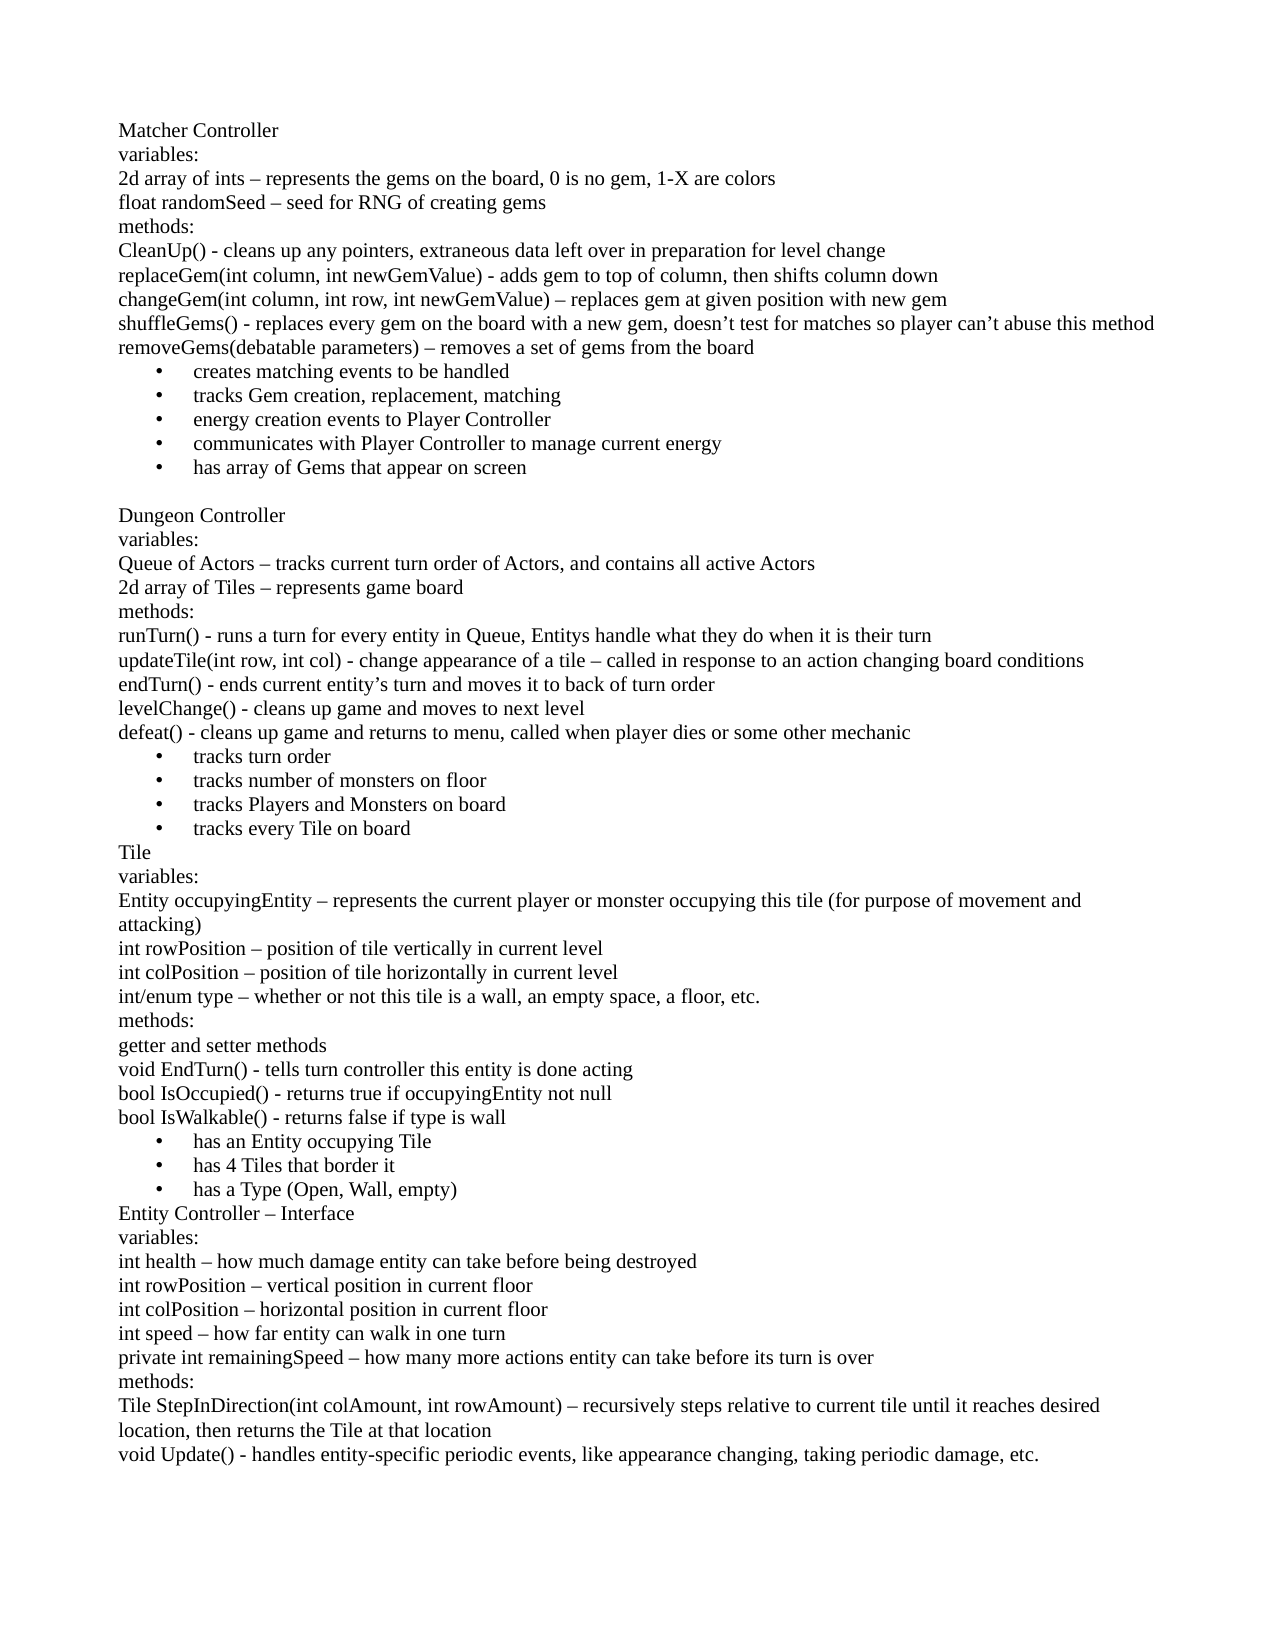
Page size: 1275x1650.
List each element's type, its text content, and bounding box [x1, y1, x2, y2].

text int rowPosition – position of tile vertically in current level [118, 936, 1157, 960]
text levelChange() - cleans up game and moves to next level [118, 696, 1157, 720]
text methods: [118, 214, 1157, 238]
text Dungeon Controller [118, 503, 1157, 527]
text int colPosition – position of tile horizontally in current level [118, 960, 1157, 984]
list tracks every Tile on board [156, 816, 1157, 840]
text variables: [118, 527, 1157, 551]
text 2d array of ints – represents the gems on the board, 0 is no gem, 1-X are colors [118, 166, 1157, 190]
text methods: [118, 599, 1157, 623]
text variables: [118, 142, 1157, 166]
text Matcher Controller [118, 118, 1157, 142]
list has an Entity occupying Tile [156, 1129, 1157, 1153]
list has a Type (Open, Wall, empty) [156, 1177, 1157, 1201]
text bool IsWalkable() - returns false if type is wall [118, 1105, 1157, 1129]
text int colPosition – horizontal position in current floor [118, 1297, 1157, 1321]
text 2d array of Tiles – represents game board [118, 575, 1157, 599]
text runTurn() - runs a turn for every entity in Queue, Entitys handle what they do when it is their turn [118, 623, 1157, 647]
text removeGems(debatable parameters) – removes a set of gems from the board [118, 335, 1157, 359]
text changeGem(int column, int row, int newGemValue) – replaces gem at given position with new gem [118, 287, 1157, 311]
list tracks number of monsters on floor [156, 768, 1157, 792]
text methods: [118, 1008, 1157, 1032]
text int health – how much damage entity can take before being destroyed [118, 1249, 1157, 1273]
text void Update() - handles entity-specific periodic events, like appearance changing, taking periodic damage, etc. [118, 1442, 1157, 1466]
list has 4 Tiles that border it [156, 1153, 1157, 1177]
text Tile [118, 840, 1157, 864]
text int rowPosition – vertical position in current floor [118, 1273, 1157, 1297]
list communicates with Player Controller to manage current energy [156, 431, 1157, 455]
text Entity occupyingEntity – represents the current player or monster occupying this tile (for purpose of movement and attacking) [118, 888, 1157, 936]
list energy creation events to Player Controller [156, 407, 1157, 431]
list tracks Players and Monsters on board [156, 792, 1157, 816]
text Tile StepInDirection(int colAmount, int rowAmount) – recursively steps relative to current tile until it reaches desired location, then returns the Tile at that location [118, 1393, 1157, 1442]
text int speed – how far entity can walk in one turn [118, 1321, 1157, 1345]
text updateTile(int row, int col) - change appearance of a tile – called in response to an action changing board conditions [118, 647, 1157, 672]
list creates matching events to be handled [156, 359, 1157, 383]
text private int remainingSpeed – how many more actions entity can take before its turn is over [118, 1345, 1157, 1369]
list tracks turn order [156, 744, 1157, 768]
list has array of Gems that appear on screen [156, 455, 1157, 479]
text int/enum type – whether or not this tile is a wall, an empty space, a floor, etc. [118, 984, 1157, 1008]
text float randomSeed – seed for RNG of creating gems [118, 190, 1157, 214]
text shuffleGems() - replaces every gem on the board with a new gem, doesn’t test for matches so player can’t abuse this method [118, 311, 1157, 335]
text defeat() - cleans up game and returns to menu, called when player dies or some other mechanic [118, 720, 1157, 744]
text CleanUp() - cleans up any pointers, extraneous data left over in preparation for level change [118, 238, 1157, 262]
text variables: [118, 1225, 1157, 1249]
text endTurn() - ends current entity’s turn and moves it to back of turn order [118, 672, 1157, 696]
text void EndTurn() - tells turn controller this entity is done acting [118, 1057, 1157, 1081]
text bool IsOccupied() - returns true if occupyingEntity not null [118, 1081, 1157, 1105]
text methods: [118, 1369, 1157, 1393]
list tracks Gem creation, replacement, matching [156, 383, 1157, 407]
text Entity Controller – Interface [118, 1201, 1157, 1225]
text Queue of Actors – tracks current turn order of Actors, and contains all active Actors [118, 551, 1157, 575]
text replaceGem(int column, int newGemValue) - adds gem to top of column, then shifts column down [118, 262, 1157, 287]
text variables: [118, 864, 1157, 888]
text getter and setter methods [118, 1032, 1157, 1057]
